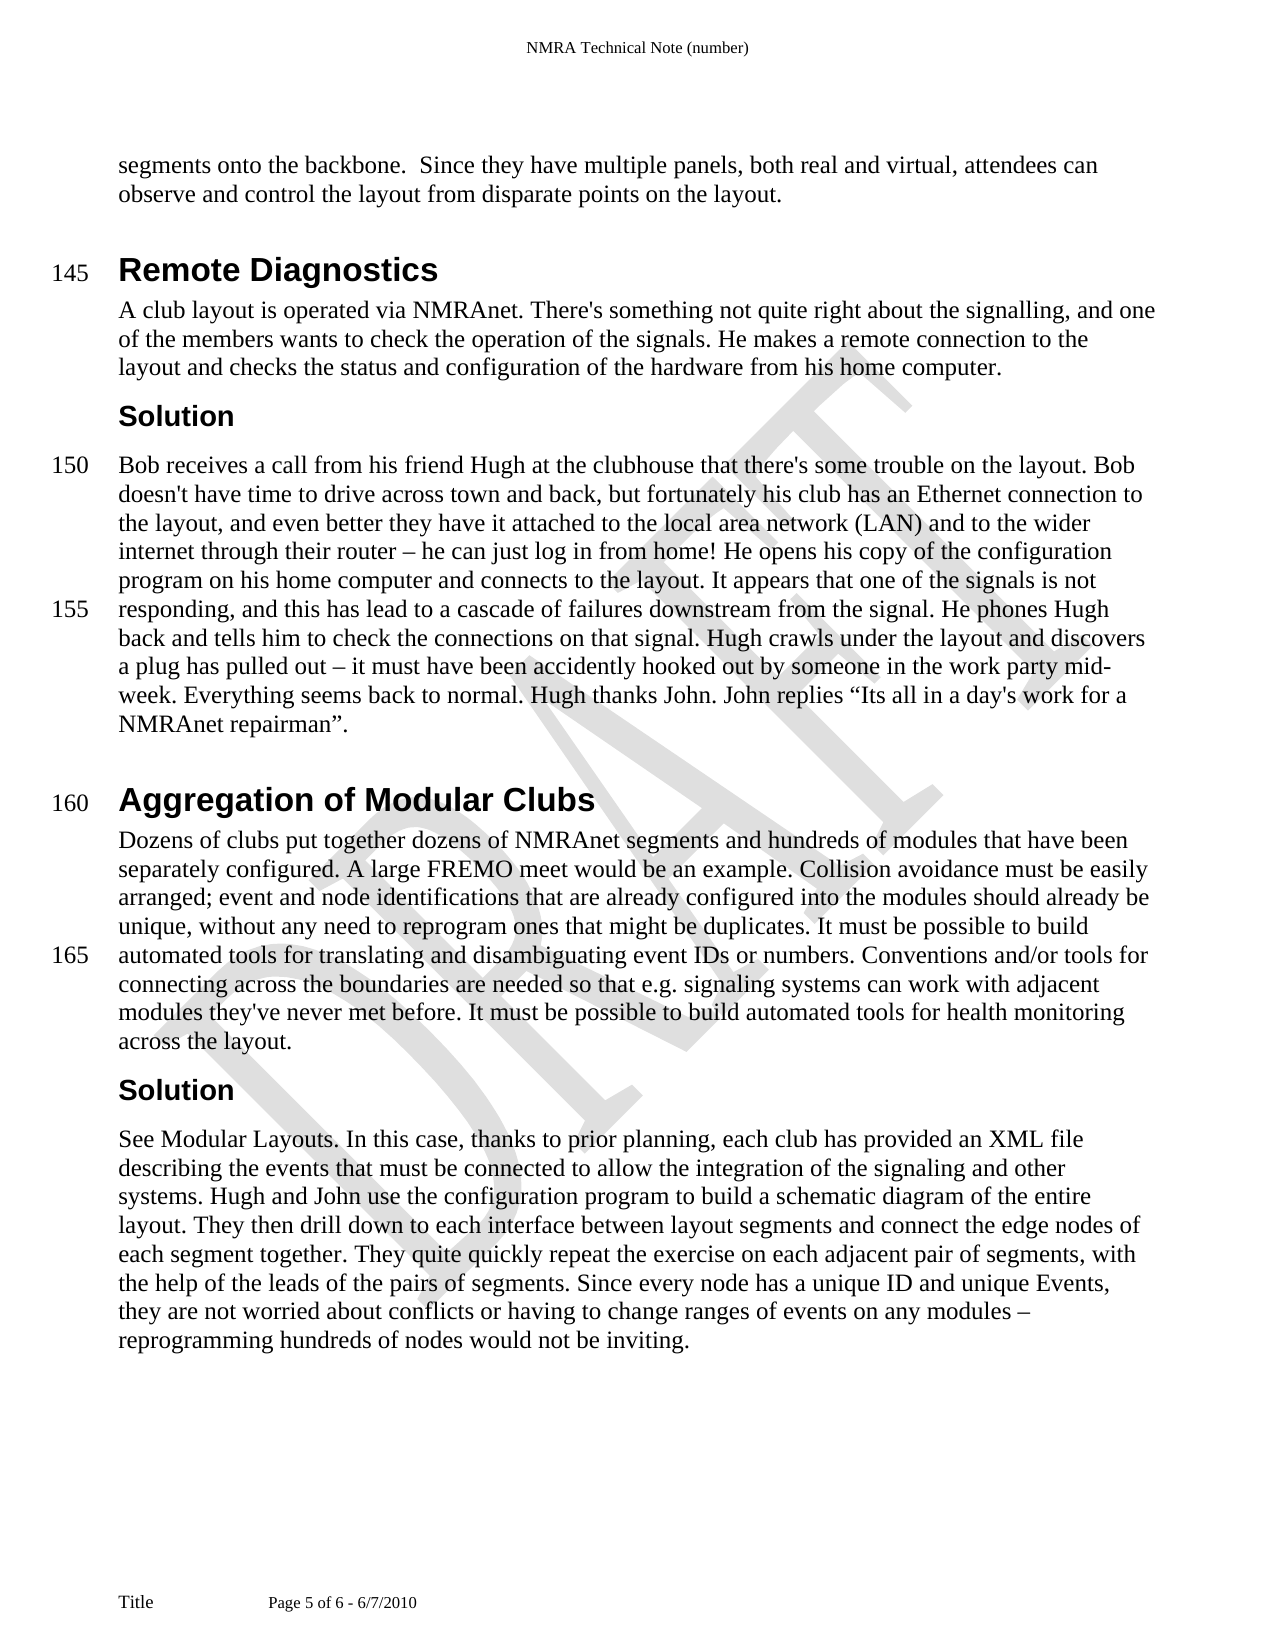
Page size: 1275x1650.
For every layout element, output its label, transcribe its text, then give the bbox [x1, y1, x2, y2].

text See Modular Layouts. In this case, thanks to prior planning, each club has provided an XML file describing the events that must be connected to allow the integration of the signaling and other systems. Hugh and John use the configuration program to build a schematic diagram of the entire layout. They then drill down to each interface between layout segments and connect the edge nodes of each segment together. They quite quickly repeat the exercise on each adjacent pair of segments, with the help of the leads of the pairs of segments. Since every node has a unique ID and unique Events, they are not worried about conflicts or having to change ranges of events on any modules – reprogramming hundreds of nodes would not be inviting. [118, 1124, 1157, 1354]
text Dozens of clubs put together dozens of NMRAnet segments and hundreds of modules that have been separately configured. A large FREMO meet would be an example. Collision avoidance must be easily arranged; event and node identifications that are already configured into the modules should already be unique, without any need to reprogram ones that might be duplicates. It must be possible to build automated tools for translating and disambiguating event IDs or numbers. Conventions and/or tools for connecting across the boundaries are needed so that e.g. signaling systems can work with adjacent modules they've never met before. It must be possible to build automated tools for health monitoring across the layout. [502, 825, 1157, 1055]
text A club layout is operated via NMRAnet. There's something not quite right about the signalling, and one of the members wants to check the operation of the signals. He makes a remote connection to the layout and checks the status and configuration of the hardware from his home computer. [118, 295, 1157, 381]
subtitle [715, 780, 879, 819]
text Bob receives a call from his friend Hugh at the clubhouse that there's some trouble on the layout. Bob doesn't have time to drive across town and back, but fortunately his club has an Ethernet connection to the layout, and even better they have it attached to the local area network (LAN) and to the wider internet through their router – he can just log in from home! He opens his copy of the configuration program on his home computer and connects to the layout. It appears that one of the signals is not responding, and this has lead to a cascade of failures downstream from the signal. He phones Hugh back and tells him to check the connections on that signal. Hugh crawls under the layout and discovers a plug has pulled out – it must have been accidently hooked out by someone in the work party mid-week. Everything seems back to normal. Hugh thanks John. John replies “Its all in a day's work for a NMRAnet repairman”. [118, 450, 1157, 738]
subtitle [601, 780, 701, 819]
text Dozens of clubs put together dozens of NMRAnet segments and hundreds of modules that have been separately configured. A large FREMO meet would be an example. Collision avoidance must be easily arranged; event and node identifications that are already configured into the modules should already be unique, without any need to reprogram ones that might be duplicates. It must be possible to build automated tools for translating and disambiguating event IDs or numbers. Conventions and/or tools for connecting across the boundaries are needed so that e.g. signaling systems can work with adjacent modules they've never met before. It must be possible to build automated tools for health monitoring across the layout. [366, 828, 515, 977]
text Dozens of clubs put together dozens of NMRAnet segments and hundreds of modules that have been separately configured. A large FREMO meet would be an example. Collision avoidance must be easily arranged; event and node identifications that are already configured into the modules should already be unique, without any need to reprogram ones that might be duplicates. It must be possible to build automated tools for translating and disambiguating event IDs or numbers. Conventions and/or tools for connecting across the boundaries are needed so that e.g. signaling systems can work with adjacent modules they've never met before. It must be possible to build automated tools for health monitoring across the layout. [478, 825, 718, 1016]
subtitle Solution [118, 1073, 259, 1106]
text Dozens of clubs put together dozens of NMRAnet segments and hundreds of modules that have been separately configured. A large FREMO meet would be an example. Collision avoidance must be easily arranged; event and node identifications that are already configured into the modules should already be unique, without any need to reprogram ones that might be duplicates. It must be possible to build automated tools for translating and disambiguating event IDs or numbers. Conventions and/or tools for connecting across the boundaries are needed so that e.g. signaling systems can work with adjacent modules they've never met before. It must be possible to build automated tools for health monitoring across the layout. [118, 825, 518, 1055]
subtitle Remote Diagnostics [118, 250, 1157, 289]
text segments onto the backbone. Since they have multiple panels, both real and virtual, attendees can observe and control the layout from disparate points on the layout. [118, 150, 1157, 207]
text Dozens of clubs put together dozens of NMRAnet segments and hundreds of modules that have been separately configured. A large FREMO meet would be an example. Collision avoidance must be easily arranged; event and node identifications that are already configured into the modules should already be unique, without any need to reprogram ones that might be duplicates. It must be possible to build automated tools for translating and disambiguating event IDs or numbers. Conventions and/or tools for connecting across the boundaries are needed so that e.g. signaling systems can work with adjacent modules they've never met before. It must be possible to build automated tools for health monitoring across the layout. [216, 977, 408, 1055]
subtitle [579, 1073, 1157, 1106]
subtitle Aggregation of Modular Clubs [118, 780, 607, 819]
subtitle [815, 399, 1157, 432]
subtitle [469, 1073, 569, 1106]
subtitle [269, 1073, 454, 1106]
subtitle [883, 780, 1157, 819]
subtitle Solution [118, 399, 789, 432]
